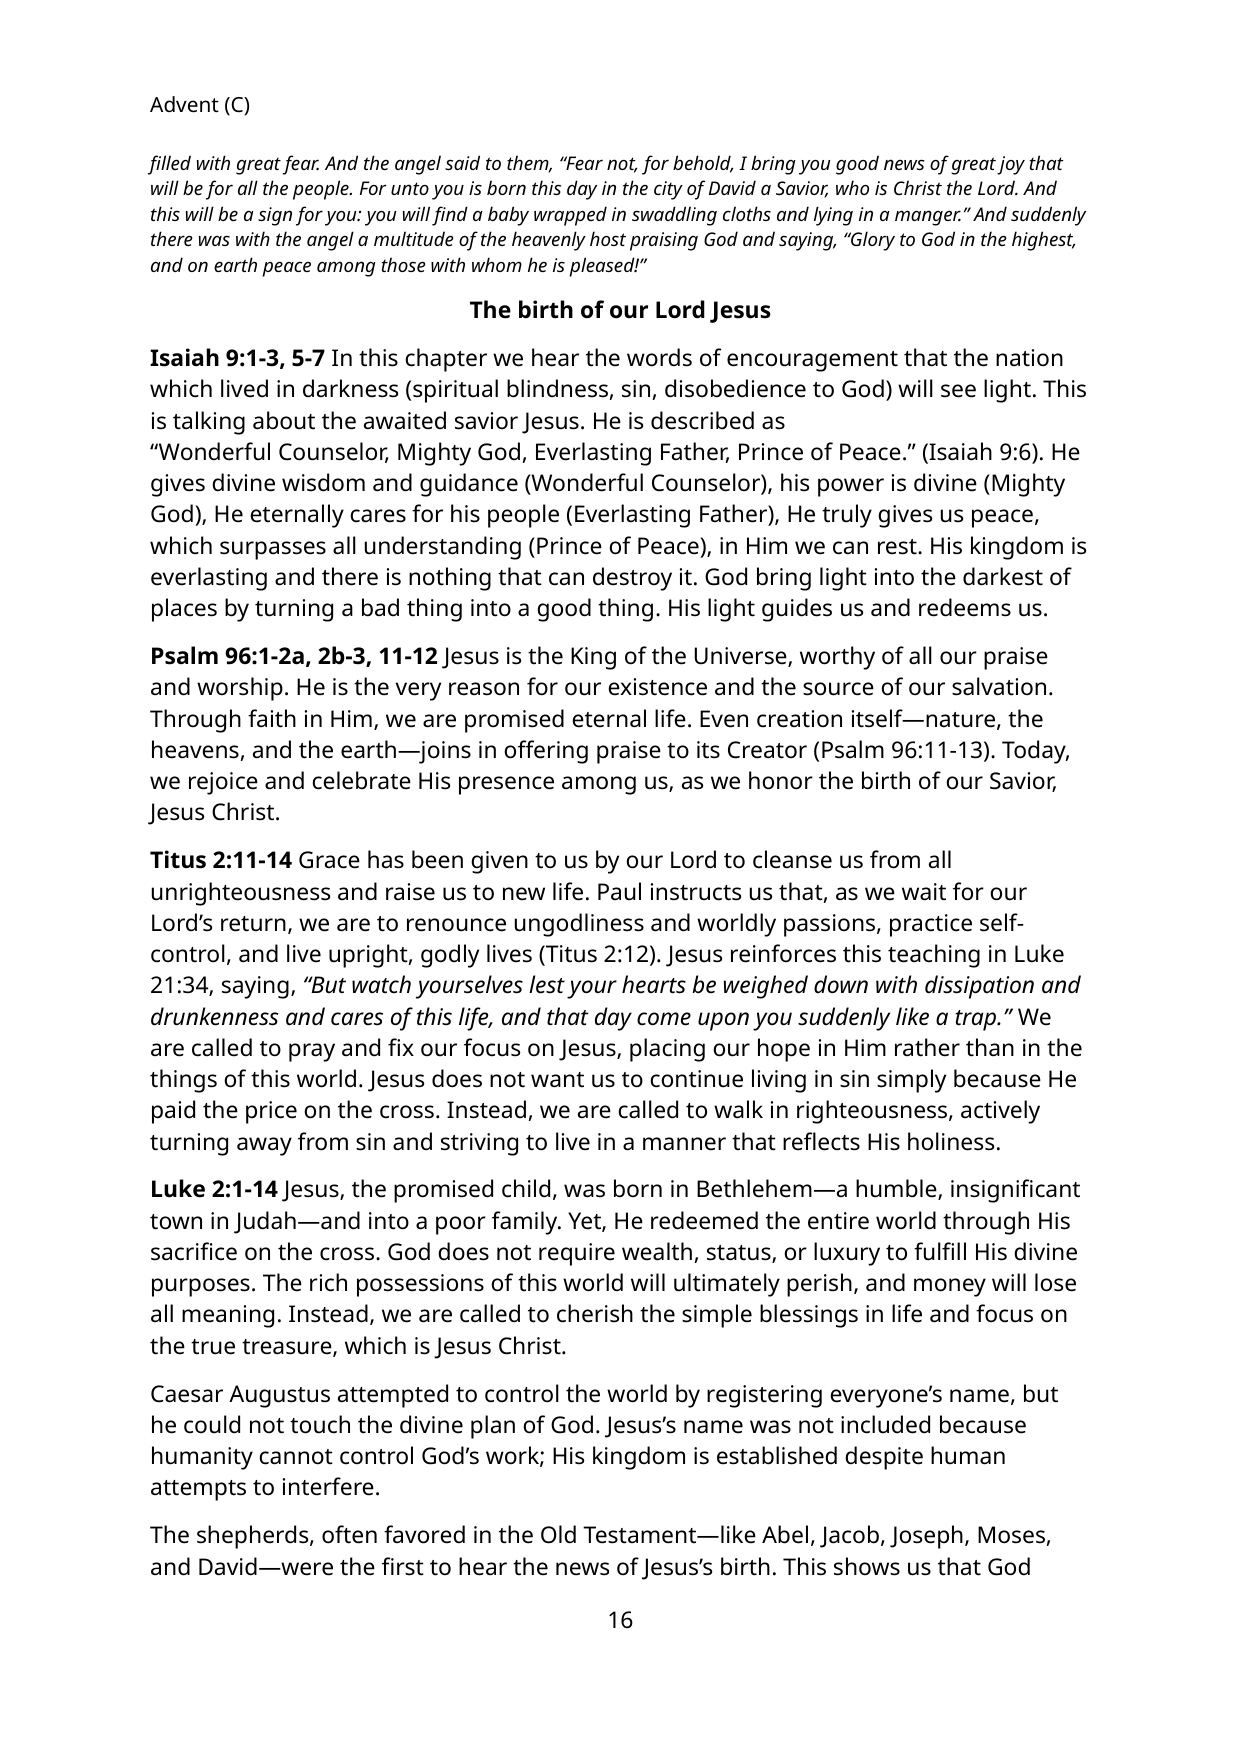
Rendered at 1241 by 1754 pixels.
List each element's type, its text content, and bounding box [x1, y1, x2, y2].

text The shepherds, often favored in the Old Testament—like Abel, Jacob, Joseph, Moses, and David—were the first to hear the news of Jesus’s birth. This shows us that God [150, 1519, 1090, 1582]
text Luke 2:1-14 Jesus, the promised child, was born in Bethlehem—a humble, insignificant town in Judah—and into a poor family. Yet, He redeemed the entire world through His sacrifice on the cross. God does not require wealth, status, or luxury to fulfill His divine purposes. The rich possessions of this world will ultimately perish, and money will lose all meaning. Instead, we are called to cherish the simple blessings in life and focus on the true treasure, which is Jesus Christ. [150, 1173, 1090, 1361]
text Isaiah 9:1-3, 5-7 In this chapter we hear the words of encouragement that the nation which lived in darkness (spiritual blindness, sin, disobedience to God) will see light. This is talking about the awaited savior Jesus. He is described as “Wonderful Counselor, Mighty God, Everlasting Father, Prince of Peace.” (Isaiah 9:6). He gives divine wisdom and guidance (Wonderful Counselor), his power is divine (Mighty God), He eternally cares for his people (Everlasting Father), He truly gives us peace, which surpasses all understanding (Prince of Peace), in Him we can rest. His kingdom is everlasting and there is nothing that can destroy it. God bring light into the darkest of places by turning a bad thing into a good thing. His light guides us and redeems us. [150, 342, 1090, 623]
text The birth of our Lord Jesus [150, 294, 1090, 326]
text Psalm 96:1-2a, 2b-3, 11-12 Jesus is the King of the Universe, worthy of all our praise and worship. He is the very reason for our existence and the source of our salvation. Through faith in Him, we are promised eternal life. Even creation itself—nature, the heavens, and the earth—joins in offering praise to its Creator (Psalm 96:11-13). Today, we rejoice and celebrate His presence among us, as we honor the birth of our Savior, Jesus Christ. [150, 640, 1090, 828]
text Titus 2:11-14 Grace has been given to us by our Lord to cleanse us from all unrighteousness and raise us to new life. Paul instructs us that, as we wait for our Lord’s return, we are to renounce ungodliness and worldly passions, practice self-control, and live upright, godly lives (Titus 2:12). Jesus reinforces this teaching in Luke 21:34, saying, “But watch yourselves lest your hearts be weighed down with dissipation and drunkenness and cares of this life, and that day come upon you suddenly like a trap.” We are called to pray and fix our focus on Jesus, placing our hope in Him rather than in the things of this world. Jesus does not want us to continue living in sin simply because He paid the price on the cross. Instead, we are called to walk in righteousness, actively turning away from sin and striving to live in a manner that reflects His holiness. [150, 844, 1090, 1157]
text Caesar Augustus attempted to control the world by registering everyone’s name, but he could not touch the divine plan of God. Jesus’s name was not included because humanity cannot control God’s work; His kingdom is established despite human attempts to interfere. [150, 1378, 1090, 1503]
text filled with great fear. And the angel said to them, “Fear not, for behold, I bring you good news of great joy that will be for all the people. For unto you is born this day in the city of David a Savior, who is Christ the Lord. And this will be a sign for you: you will find a baby wrapped in swaddling cloths and lying in a manger.” And suddenly there was with the angel a multitude of the heavenly host praising God and saying, “Glory to God in the highest, and on earth peace among those with whom he is pleased!” [150, 150, 1090, 278]
